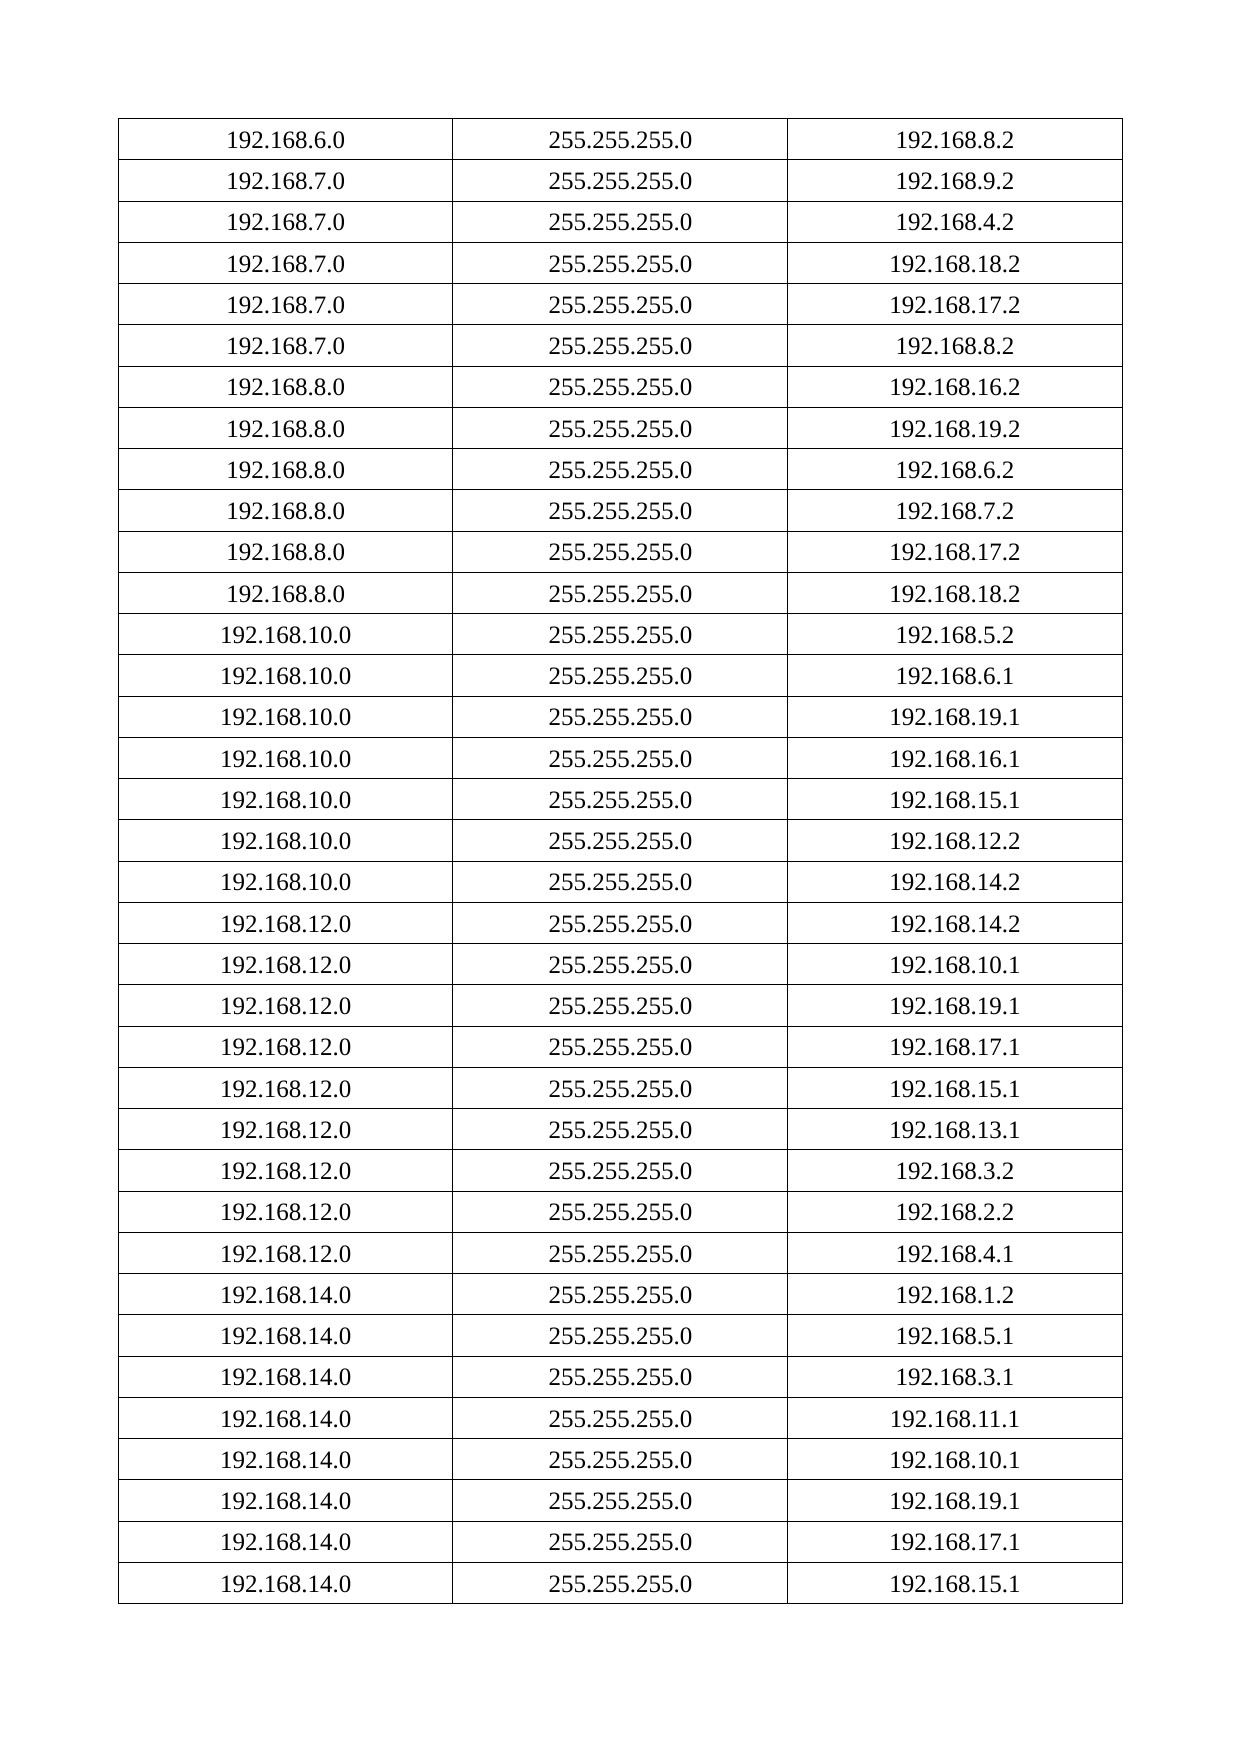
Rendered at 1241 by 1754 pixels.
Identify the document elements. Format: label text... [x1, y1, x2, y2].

table_cell 255.255.255.0 [453, 160, 787, 201]
table_cell 192.168.12.0 [119, 1109, 452, 1149]
table_cell 192.168.13.1 [788, 1109, 1122, 1149]
table_cell 255.255.255.0 [453, 325, 787, 366]
table_cell 192.168.8.0 [119, 532, 452, 572]
table_cell 192.168.8.2 [788, 325, 1122, 366]
table_cell 192.168.12.0 [119, 903, 452, 943]
table_cell 192.168.18.2 [788, 573, 1122, 613]
table_cell 255.255.255.0 [453, 1522, 787, 1562]
table_cell 255.255.255.0 [453, 202, 787, 242]
table_cell 192.168.14.0 [119, 1398, 452, 1438]
table_cell 192.168.14.0 [119, 1522, 452, 1562]
table_cell 192.168.19.2 [788, 408, 1122, 448]
table_cell 192.168.15.1 [788, 1563, 1122, 1603]
table_cell 255.255.255.0 [453, 779, 787, 819]
table_cell 255.255.255.0 [453, 903, 787, 943]
table_cell 192.168.19.1 [788, 697, 1122, 737]
table_cell 192.168.15.1 [788, 779, 1122, 819]
table_cell 192.168.10.0 [119, 655, 452, 696]
table_cell 255.255.255.0 [453, 697, 787, 737]
table_cell 192.168.10.0 [119, 738, 452, 778]
table_cell 192.168.10.0 [119, 697, 452, 737]
table_cell 255.255.255.0 [453, 820, 787, 861]
table_cell 255.255.255.0 [453, 1027, 787, 1067]
table_cell 192.168.18.2 [788, 243, 1122, 283]
table_cell 192.168.12.0 [119, 985, 452, 1026]
table_cell 255.255.255.0 [453, 1068, 787, 1108]
table_cell 255.255.255.0 [453, 573, 787, 613]
table_cell 255.255.255.0 [453, 1398, 787, 1438]
table_cell 192.168.14.0 [119, 1357, 452, 1397]
table_cell 192.168.10.0 [119, 862, 452, 902]
table_cell 192.168.12.0 [119, 944, 452, 984]
table_cell 192.168.8.0 [119, 573, 452, 613]
table_cell 192.168.12.0 [119, 1027, 452, 1067]
table_cell 192.168.12.2 [788, 820, 1122, 861]
table_cell 255.255.255.0 [453, 1109, 787, 1149]
table_cell 192.168.14.0 [119, 1274, 452, 1314]
table_cell 255.255.255.0 [453, 367, 787, 407]
table_cell 192.168.6.2 [788, 449, 1122, 489]
table_cell 192.168.17.2 [788, 284, 1122, 324]
table_cell 192.168.14.0 [119, 1439, 452, 1479]
table_cell 192.168.10.0 [119, 779, 452, 819]
table_cell 192.168.14.0 [119, 1315, 452, 1356]
table_cell 192.168.17.2 [788, 532, 1122, 572]
table_cell 255.255.255.0 [453, 490, 787, 531]
table_cell 192.168.11.1 [788, 1398, 1122, 1438]
table_cell 255.255.255.0 [453, 1563, 787, 1603]
table_cell 192.168.19.1 [788, 1480, 1122, 1521]
table_cell 192.168.14.0 [119, 1480, 452, 1521]
table_cell 255.255.255.0 [453, 738, 787, 778]
table_cell 192.168.15.1 [788, 1068, 1122, 1108]
table_cell 192.168.7.0 [119, 202, 452, 242]
table_cell 192.168.5.2 [788, 614, 1122, 654]
table_cell 192.168.7.0 [119, 243, 452, 283]
table_cell 255.255.255.0 [453, 985, 787, 1026]
table_cell 255.255.255.0 [453, 284, 787, 324]
table_cell 192.168.5.1 [788, 1315, 1122, 1356]
table_cell 255.255.255.0 [453, 532, 787, 572]
table_cell 192.168.8.0 [119, 449, 452, 489]
table_cell 192.168.7.2 [788, 490, 1122, 531]
table_cell 192.168.4.1 [788, 1233, 1122, 1273]
table_cell 192.168.7.0 [119, 325, 452, 366]
table_cell 255.255.255.0 [453, 1274, 787, 1314]
table_cell 255.255.255.0 [453, 614, 787, 654]
table_cell 192.168.16.2 [788, 367, 1122, 407]
table_cell 255.255.255.0 [453, 1439, 787, 1479]
table_cell 192.168.8.2 [788, 119, 1122, 159]
table_cell 255.255.255.0 [453, 944, 787, 984]
table_cell 192.168.9.2 [788, 160, 1122, 201]
table_cell 192.168.10.1 [788, 1439, 1122, 1479]
table_cell 192.168.8.0 [119, 408, 452, 448]
table_cell 192.168.14.0 [119, 1563, 452, 1603]
table_cell 192.168.16.1 [788, 738, 1122, 778]
table_cell 255.255.255.0 [453, 1233, 787, 1273]
table_cell 192.168.14.2 [788, 862, 1122, 902]
table_cell 255.255.255.0 [453, 1315, 787, 1356]
table_cell 192.168.6.1 [788, 655, 1122, 696]
table_cell 255.255.255.0 [453, 1192, 787, 1232]
table_cell 192.168.4.2 [788, 202, 1122, 242]
table_cell 192.168.12.0 [119, 1150, 452, 1191]
table_cell 255.255.255.0 [453, 862, 787, 902]
table_cell 255.255.255.0 [453, 655, 787, 696]
table_cell 255.255.255.0 [453, 408, 787, 448]
table_cell 192.168.8.0 [119, 490, 452, 531]
table_cell 192.168.8.0 [119, 367, 452, 407]
table_cell 192.168.12.0 [119, 1233, 452, 1273]
table_cell 192.168.12.0 [119, 1068, 452, 1108]
table_cell 255.255.255.0 [453, 119, 787, 159]
table_cell 192.168.1.2 [788, 1274, 1122, 1314]
table_cell 192.168.17.1 [788, 1522, 1122, 1562]
table_cell 192.168.6.0 [119, 119, 452, 159]
table_cell 192.168.3.2 [788, 1150, 1122, 1191]
table_cell 255.255.255.0 [453, 1357, 787, 1397]
table_cell 192.168.10.1 [788, 944, 1122, 984]
table_cell 255.255.255.0 [453, 1150, 787, 1191]
table_cell 255.255.255.0 [453, 243, 787, 283]
table_cell 192.168.10.0 [119, 820, 452, 861]
table_cell 192.168.3.1 [788, 1357, 1122, 1397]
table_cell 192.168.14.2 [788, 903, 1122, 943]
table_cell 192.168.10.0 [119, 614, 452, 654]
table_cell 192.168.12.0 [119, 1192, 452, 1232]
table_cell 192.168.7.0 [119, 160, 452, 201]
table_cell 192.168.2.2 [788, 1192, 1122, 1232]
table_cell 192.168.17.1 [788, 1027, 1122, 1067]
table_cell 255.255.255.0 [453, 449, 787, 489]
table_cell 192.168.19.1 [788, 985, 1122, 1026]
table_cell 192.168.7.0 [119, 284, 452, 324]
table_cell 255.255.255.0 [453, 1480, 787, 1521]
